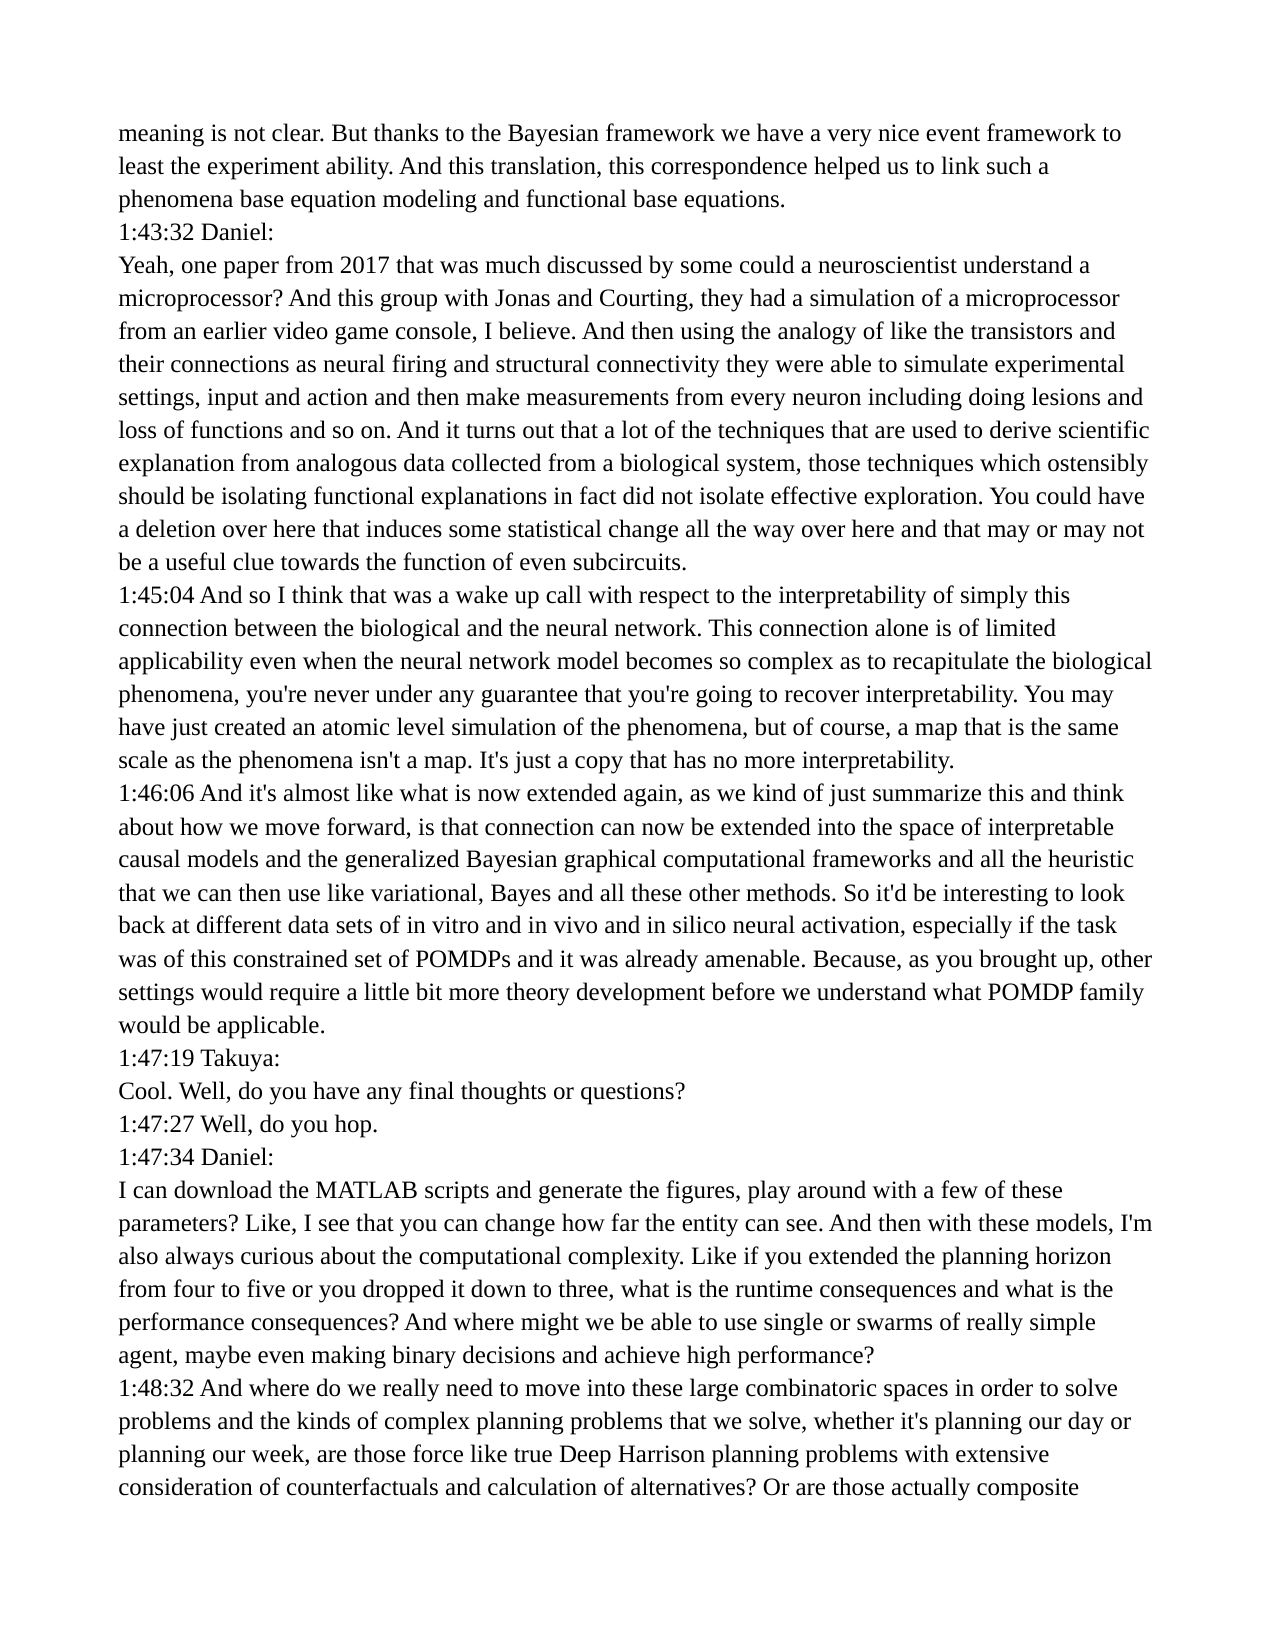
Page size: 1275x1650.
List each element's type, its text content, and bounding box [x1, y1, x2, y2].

text meaning is not clear. But thanks to the Bayesian framework we have a very nice event framework to least the experiment ability. And this translation, this correspondence helped us to link such a phenomena base equation modeling and functional base equations. 1:43:32 Daniel: Yeah, one paper from 2017 that was much discussed by some could a neuroscientist understand a microprocessor? And this group with Jonas and Courting, they had a simulation of a microprocessor from an earlier video game console, I believe. And then using the analogy of like the transistors and their connections as neural firing and structural connectivity they were able to simulate experimental settings, input and action and then make measurements from every neuron including doing lesions and loss of functions and so on. And it turns out that a lot of the techniques that are used to derive scientific explanation from analogous data collected from a biological system, those techniques which ostensibly should be isolating functional explanations in fact did not isolate effective exploration. You could have a deletion over here that induces some statistical change all the way over here and that may or may not be a useful clue towards the function of even subcircuits. 1:45:04 And so I think that was a wake up call with respect to the interpretability of simply this connection between the biological and the neural network. This connection alone is of limited applicability even when the neural network model becomes so complex as to recapitulate the biological phenomena, you're never under any guarantee that you're going to recover interpretability. You may have just created an atomic level simulation of the phenomena, but of course, a map that is the same scale as the phenomena isn't a map. It's just a copy that has no more interpretability. 1:46:06 And it's almost like what is now extended again, as we kind of just summarize this and think about how we move forward, is that connection can now be extended into the space of interpretable causal models and the generalized Bayesian graphical computational frameworks and all the heuristic that we can then use like variational, Bayes and all these other methods. So it'd be interesting to look back at different data sets of in vitro and in vivo and in silico neural activation, especially if the task was of this constrained set of POMDPs and it was already amenable. Because, as you brought up, other settings would require a little bit more theory development before we understand what POMDP family would be applicable. 1:47:19 Takuya: Cool. Well, do you have any final thoughts or questions? 1:47:27 Well, do you hop. 1:47:34 Daniel: I can download the MATLAB scripts and generate the figures, play around with a few of these parameters? Like, I see that you can change how far the entity can see. And then with these models, I'm also always curious about the computational complexity. Like if you extended the planning horizon from four to five or you dropped it down to three, what is the runtime consequences and what is the performance consequences? And where might we be able to use single or swarms of really simple agent, maybe even making binary decisions and achieve high performance? 1:48:32 And where do we really need to move into these large combinatoric spaces in order to solve problems and the kinds of complex planning problems that we solve, whether it's planning our day or planning our week, are those force like true Deep Harrison planning problems with extensive consideration of counterfactuals and calculation of alternatives? Or are those actually composite [118, 118, 1157, 1501]
